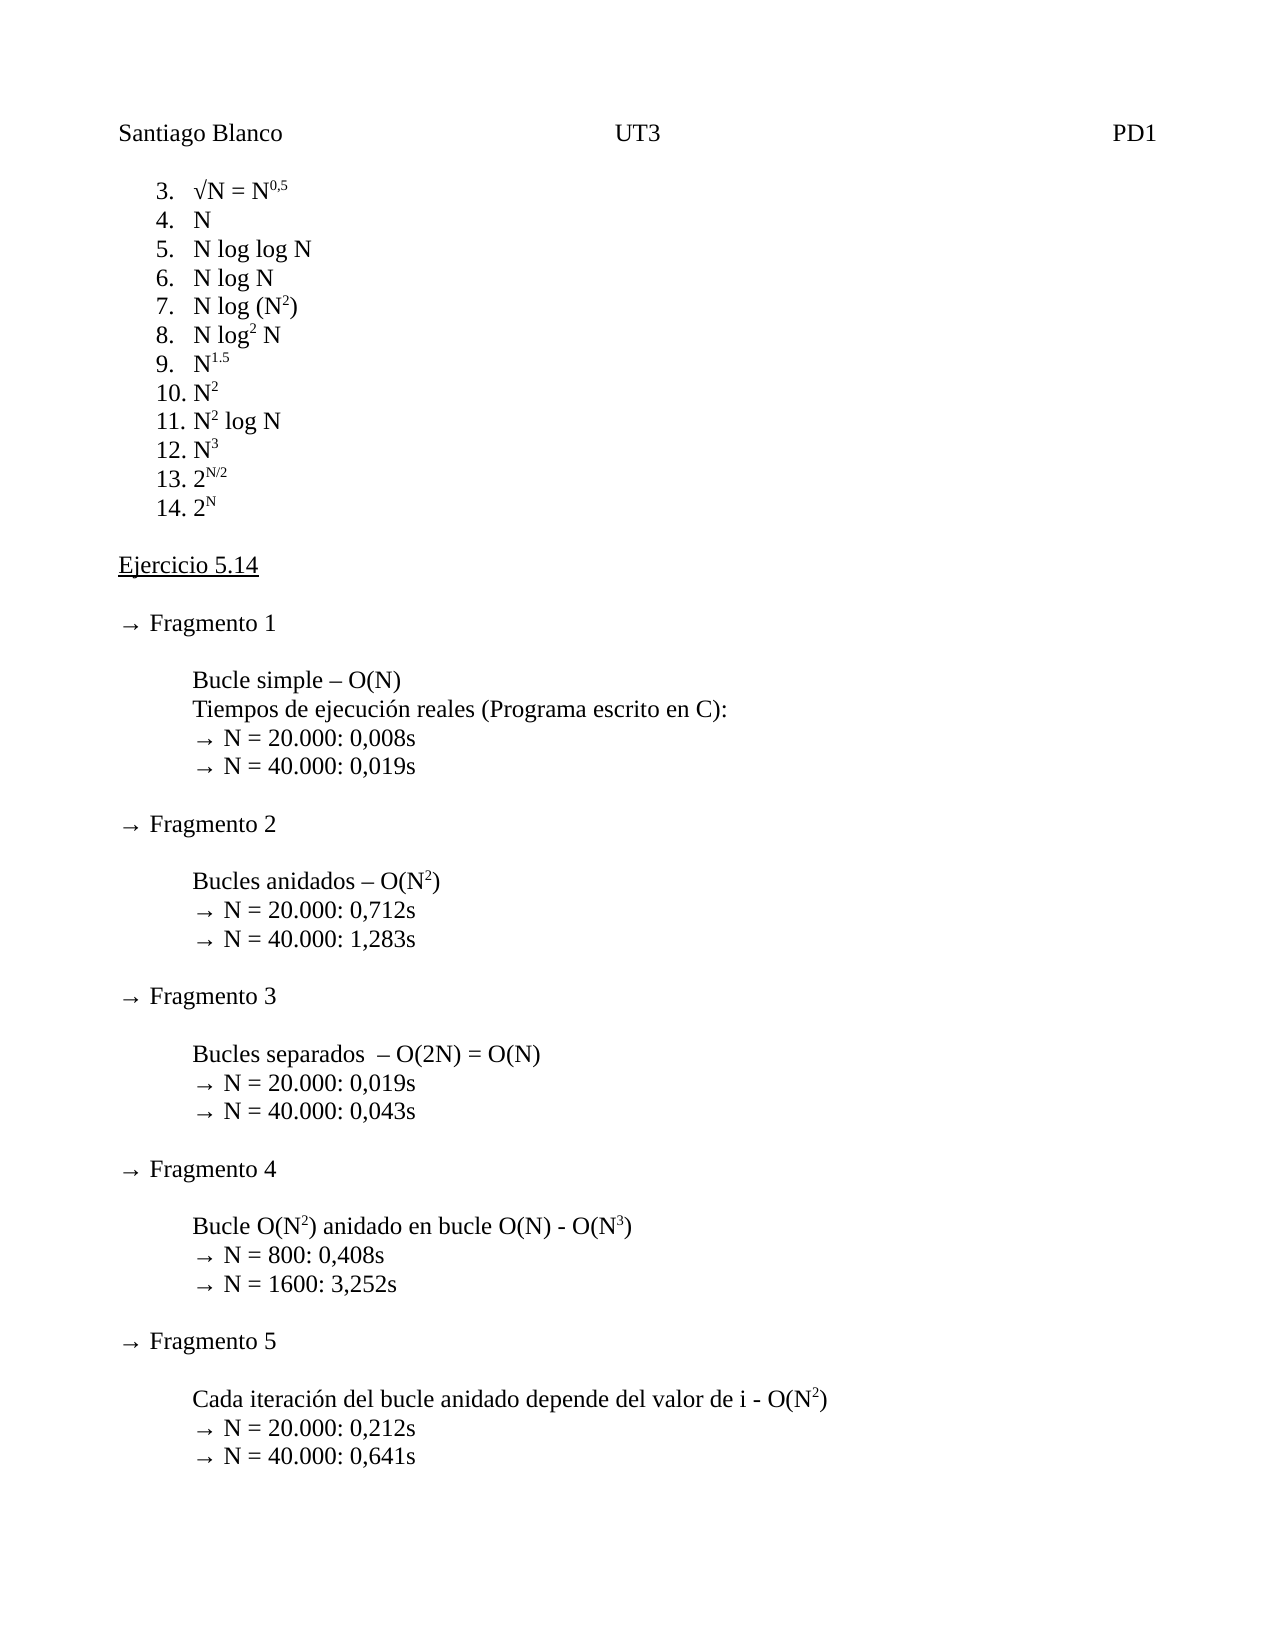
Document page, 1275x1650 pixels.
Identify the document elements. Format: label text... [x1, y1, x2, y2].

text Bucle O(N2) anidado en bucle O(N) - O(N3) [118, 1211, 1157, 1240]
text → N = 1600: 3,252s [118, 1269, 1157, 1298]
text → N = 800: 0,408s [118, 1240, 1157, 1269]
list N2 [156, 378, 1157, 406]
list √N = N0,5 [156, 176, 1157, 205]
text Cada iteración del bucle anidado depende del valor de i - O(N2) [118, 1384, 1157, 1413]
list N log N [156, 263, 1157, 291]
text → N = 20.000: 0,008s [118, 723, 1157, 751]
text → N = 20.000: 0,712s [118, 895, 1157, 924]
list N2 log N [156, 406, 1157, 435]
list N1.5 [156, 349, 1157, 378]
list N log log N [156, 234, 1157, 263]
list N log2 N [156, 320, 1157, 349]
text → Fragmento 4 [118, 1154, 1157, 1183]
text Bucles anidados – O(N2) [118, 866, 1157, 895]
list 2N [156, 493, 1157, 521]
text → N = 40.000: 1,283s [118, 924, 1157, 953]
text Bucle simple – O(N) [118, 665, 1157, 694]
text → N = 20.000: 0,019s [118, 1068, 1157, 1096]
text → N = 40.000: 0,043s [118, 1096, 1157, 1125]
list 2N/2 [156, 464, 1157, 493]
text → N = 40.000: 0,641s [118, 1441, 1157, 1470]
text Tiempos de ejecución reales (Programa escrito en C): [118, 694, 1157, 723]
list N log (N2) [156, 291, 1157, 320]
text → Fragmento 3 [118, 981, 1157, 1010]
text → N = 40.000: 0,019s [118, 751, 1157, 780]
text Bucles separados – O(2N) = O(N) [118, 1039, 1157, 1068]
list N3 [156, 435, 1157, 464]
text → Fragmento 5 [118, 1326, 1157, 1355]
text Ejercicio 5.14 [118, 550, 1157, 579]
text → Fragmento 1 [118, 608, 1157, 636]
text → Fragmento 2 [118, 809, 1157, 838]
text → N = 20.000: 0,212s [118, 1413, 1157, 1441]
list N [156, 205, 1157, 234]
